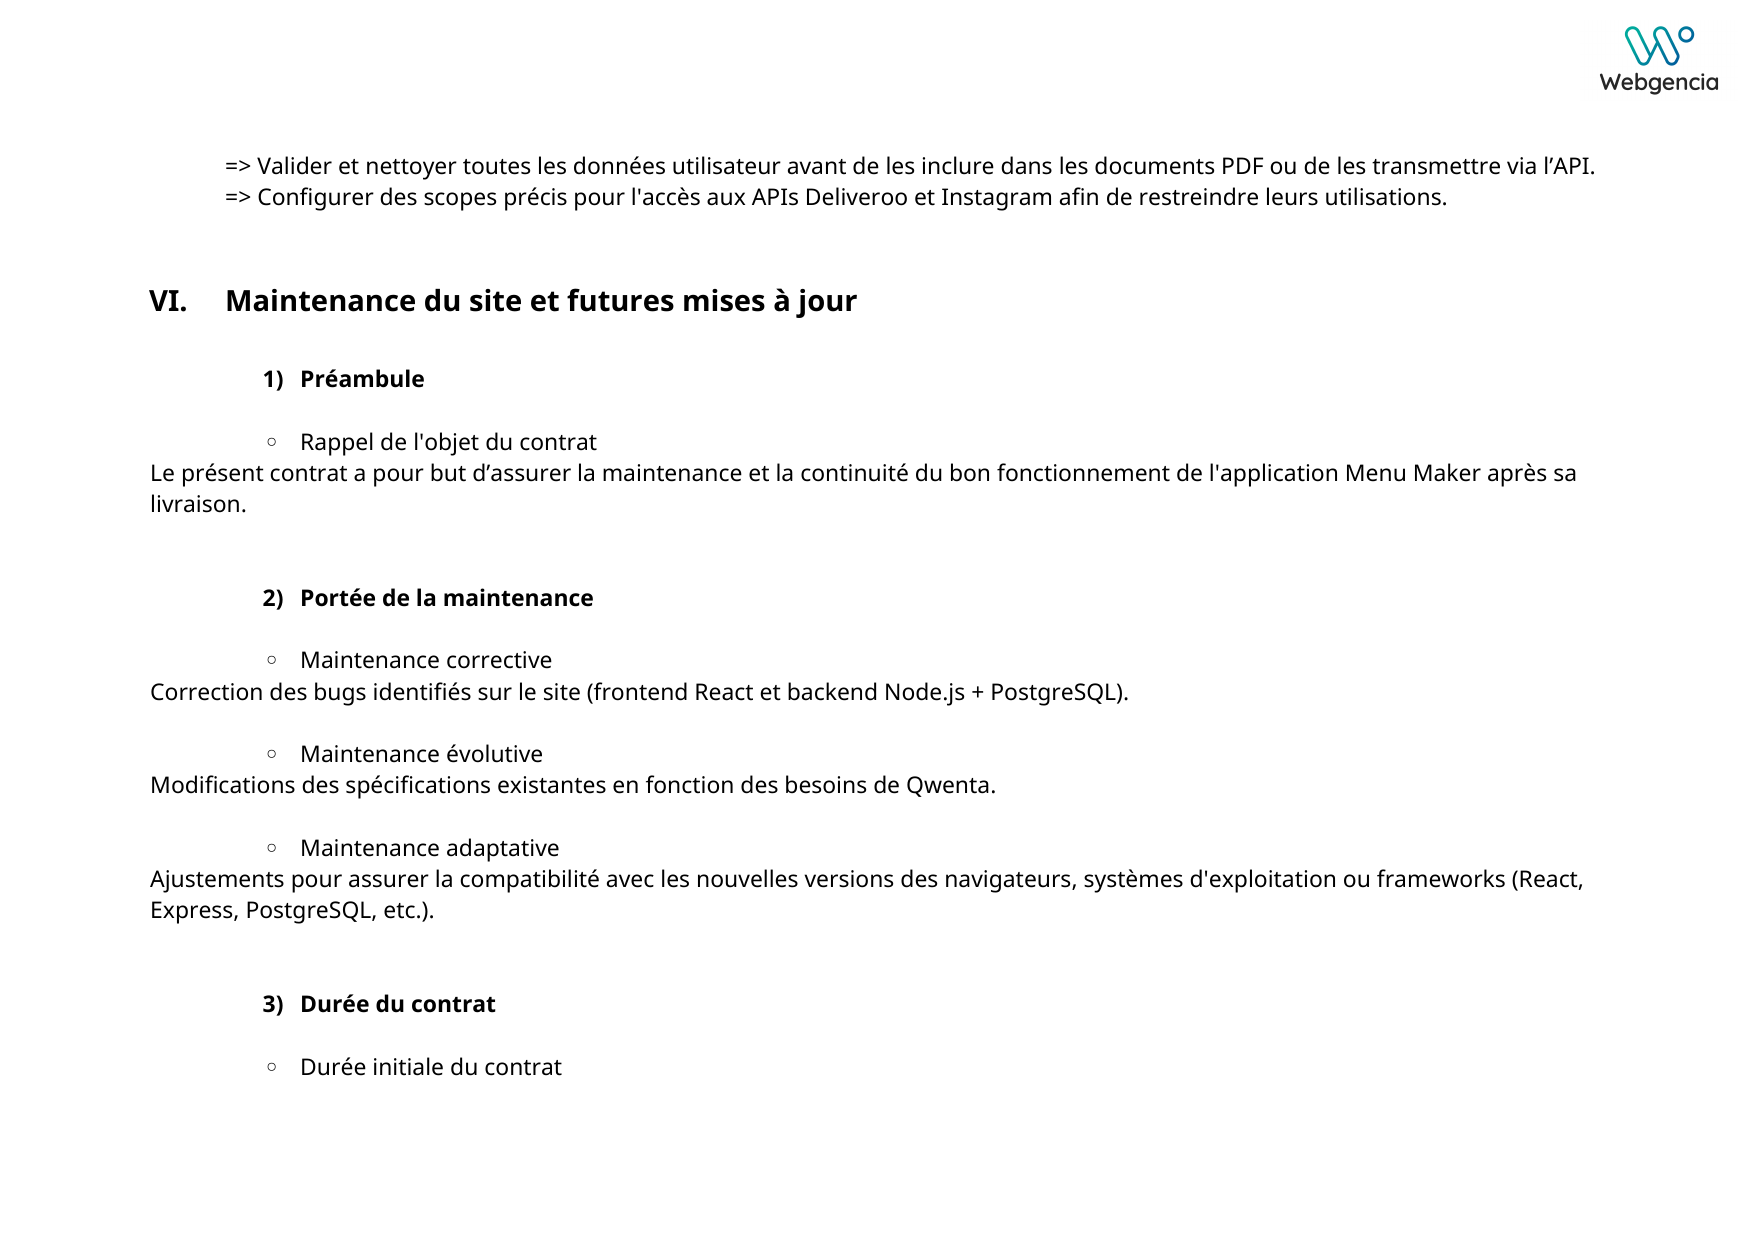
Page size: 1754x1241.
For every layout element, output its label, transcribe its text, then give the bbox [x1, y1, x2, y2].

list => Configurer des scopes précis pour l'accès aux APIs Deliveroo et Instagram afin de restreindre leurs utilisations. [187, 181, 1604, 212]
list Portée de la maintenance [262, 582, 1604, 613]
list => Valider et nettoyer toutes les données utilisateur avant de les inclure dans les documents PDF ou de les transmettre via l’API. [187, 150, 1604, 181]
list Rappel de l'objet du contrat [262, 425, 1604, 457]
list Préambule [262, 363, 1604, 394]
picture [1580, 20, 1739, 101]
text Modifications des spécifications existantes en fonction des besoins de Qwenta. [150, 769, 1604, 800]
list Durée du contrat [262, 988, 1604, 1019]
subtitle Maintenance du site et futures mises à jour [187, 281, 1604, 363]
list Maintenance adaptative [262, 832, 1604, 863]
text Le présent contrat a pour but d’assurer la maintenance et la continuité du bon fonctionnement de l'application Menu Maker après sa livraison. [150, 457, 1604, 519]
list Maintenance corrective [262, 644, 1604, 675]
list Durée initiale du contrat [262, 1050, 1604, 1082]
text Correction des bugs identifiés sur le site (frontend React et backend Node.js + PostgreSQL). [150, 675, 1604, 707]
list Maintenance évolutive [262, 738, 1604, 769]
text Ajustements pour assurer la compatibilité avec les nouvelles versions des navigateurs, systèmes d'exploitation ou frameworks (React, Express, PostgreSQL, etc.). [150, 863, 1604, 925]
